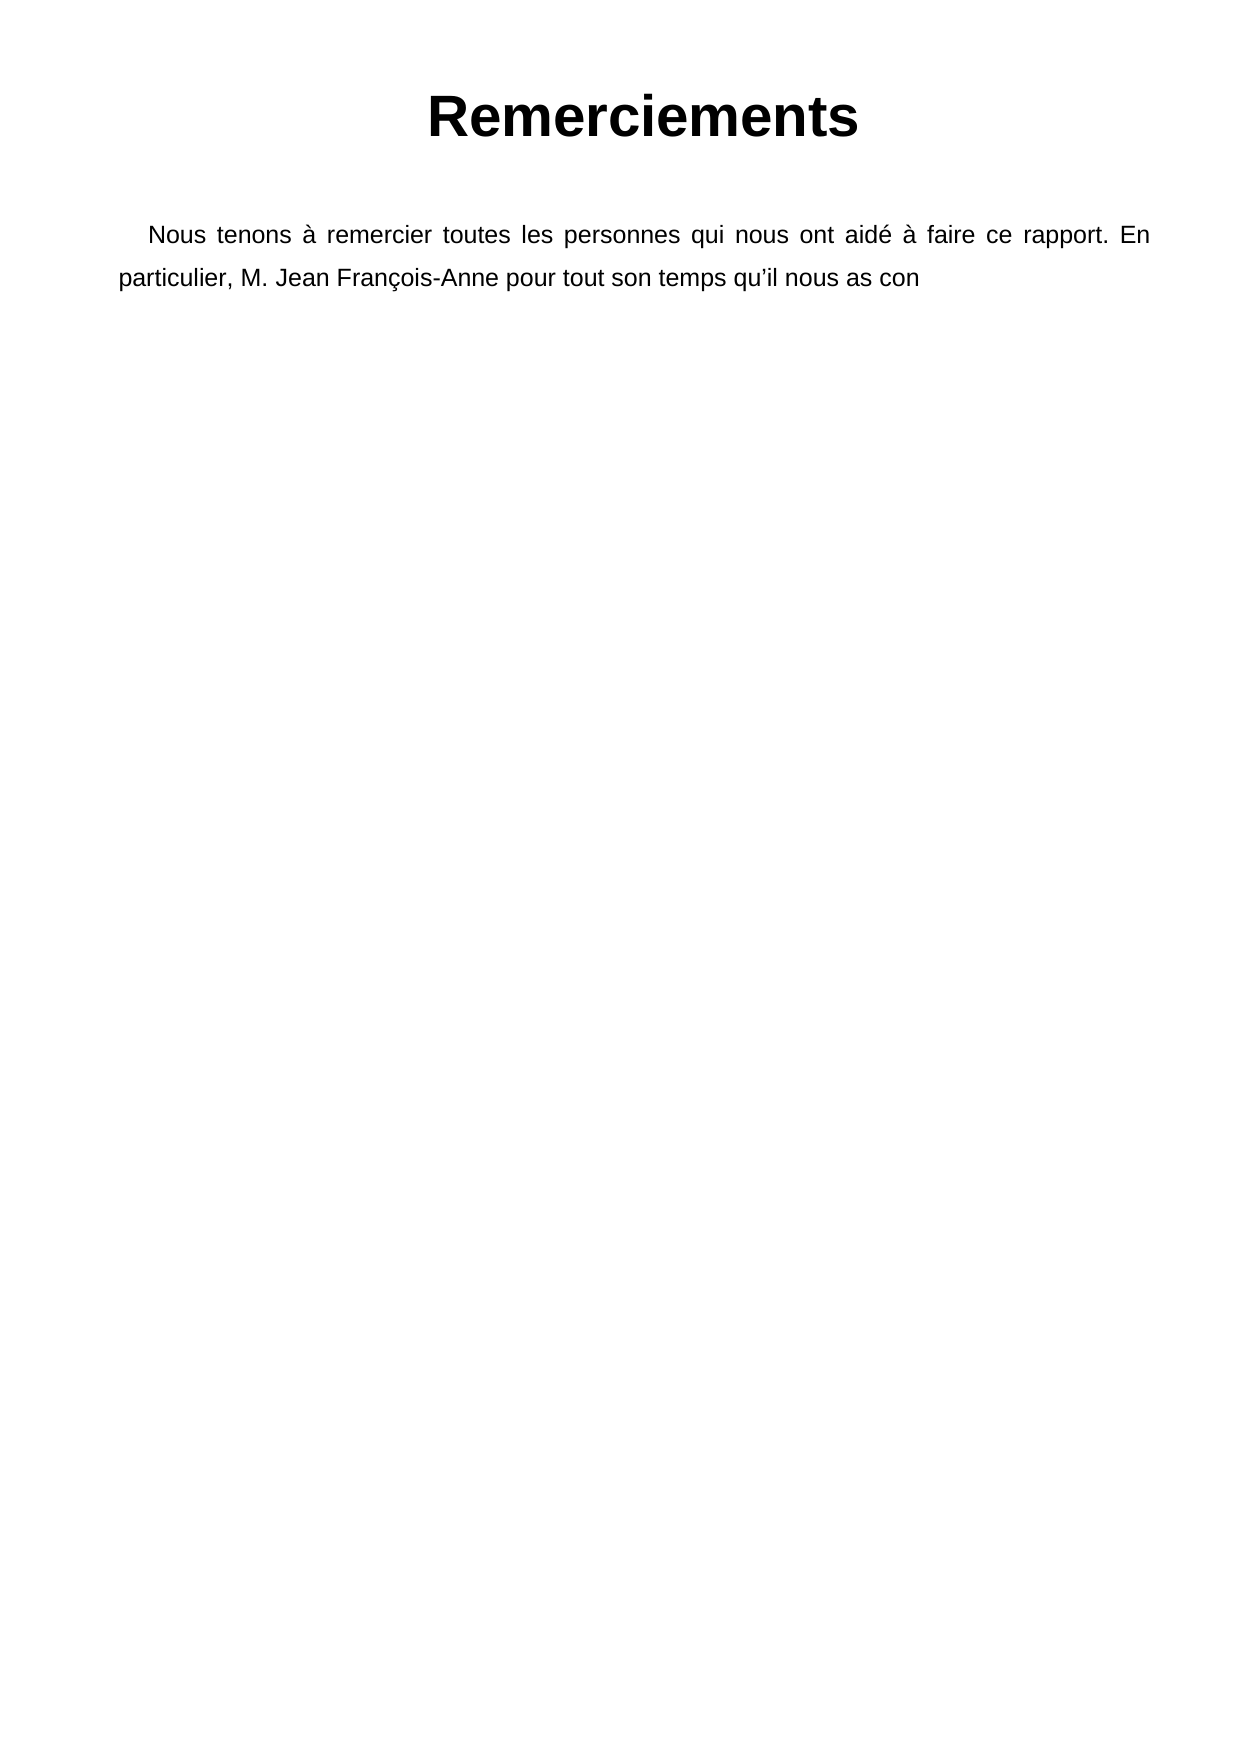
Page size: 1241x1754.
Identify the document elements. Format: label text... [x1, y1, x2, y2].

text Remerciements [251, 82, 989, 149]
text Nous tenons à remercier toutes les personnes qui nous ont aidé à faire ce rapport. En particulier, M. Jean François-Anne pour tout son temps qu’il nous as con [118, 220, 1152, 292]
